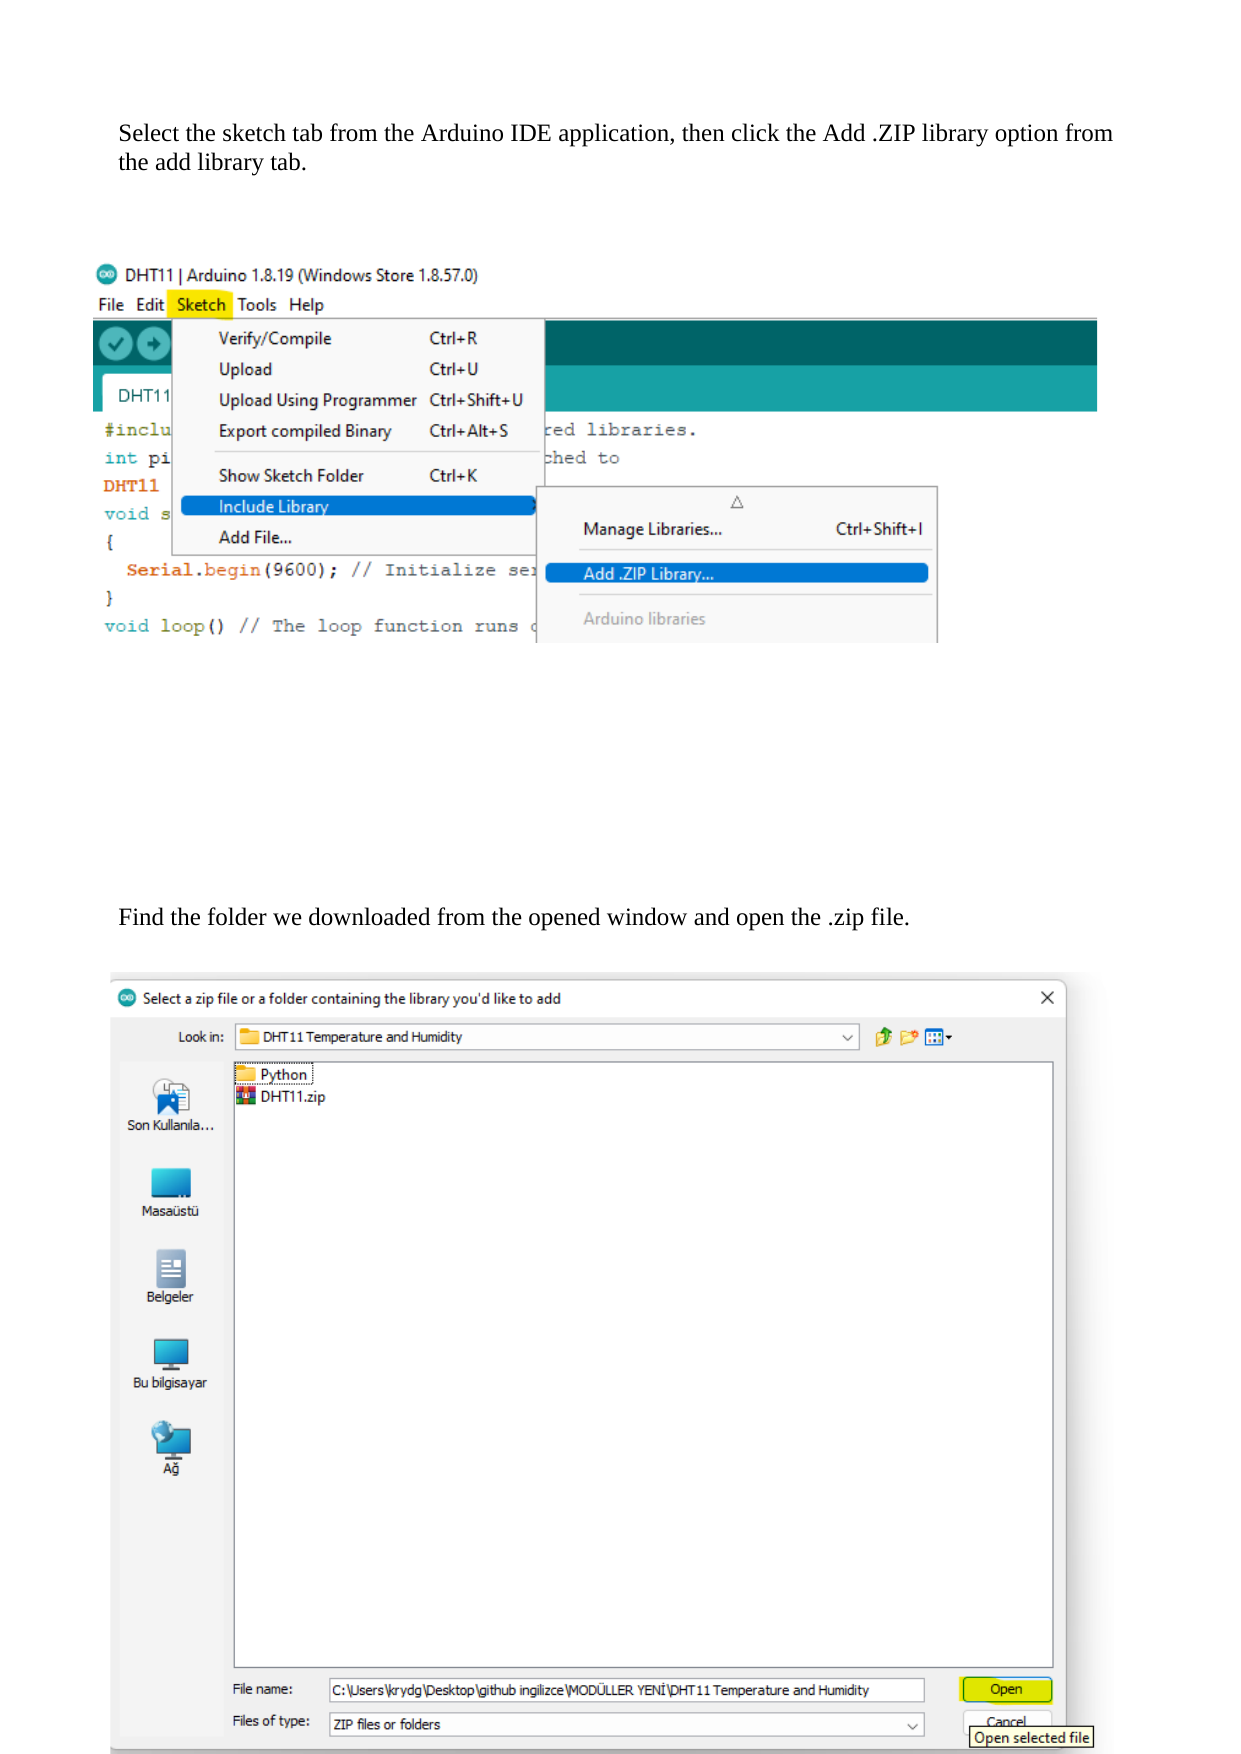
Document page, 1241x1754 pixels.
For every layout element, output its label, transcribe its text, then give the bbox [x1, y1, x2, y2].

text Select the sketch tab from the Arduino IDE application, then click the Add .ZIP library option from the add library tab. [118, 118, 1122, 176]
picture [110, 972, 1115, 1754]
picture [93, 259, 1098, 643]
text Find the folder we downloaded from the opened window and open the .zip file. [118, 902, 1122, 930]
